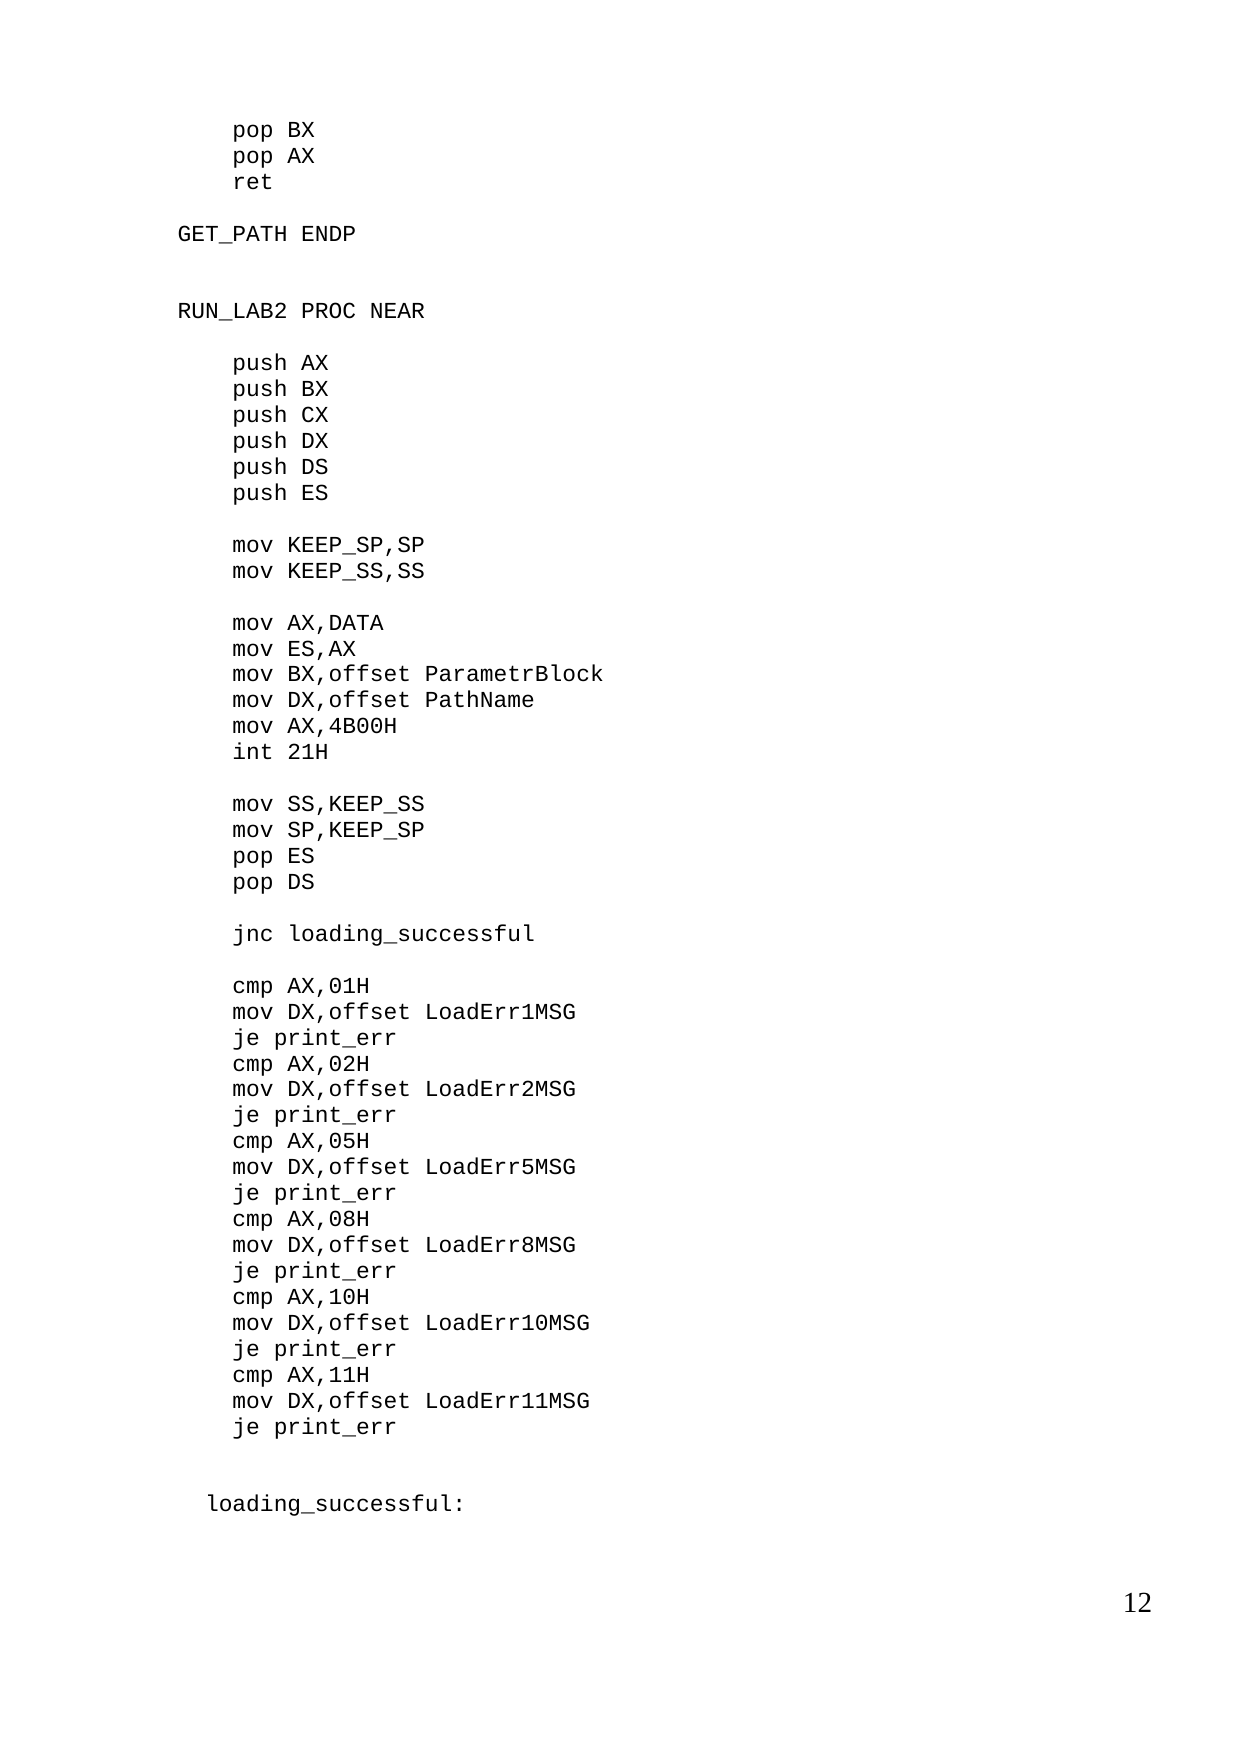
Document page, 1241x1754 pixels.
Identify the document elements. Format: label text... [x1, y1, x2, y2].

text mov DX,offset LoadErr8MSG [177, 1233, 1152, 1259]
text RUN_LAB2 PROC NEAR [177, 300, 1152, 326]
text mov AX,DATA [177, 611, 1152, 637]
text mov DX,offset PathName [177, 689, 1152, 715]
text push DX [177, 429, 1152, 455]
text loading_successful: [177, 1493, 1152, 1519]
text cmp AX,05H [177, 1130, 1152, 1156]
text push CX [177, 403, 1152, 429]
text push ES [177, 481, 1152, 507]
text je print_err [177, 1182, 1152, 1207]
text cmp AX,01H [177, 974, 1152, 1000]
text je print_err [177, 1259, 1152, 1285]
text cmp AX,08H [177, 1207, 1152, 1233]
text jnc loading_successful [177, 922, 1152, 948]
text cmp AX,02H [177, 1052, 1152, 1078]
text int 21H [177, 741, 1152, 767]
text push DS [177, 455, 1152, 481]
text pop DS [177, 870, 1152, 896]
text je print_err [177, 1026, 1152, 1052]
text je print_err [177, 1337, 1152, 1363]
text mov ES,AX [177, 637, 1152, 663]
text mov KEEP_SS,SS [177, 559, 1152, 585]
text mov BX,offset ParametrBlock [177, 663, 1152, 689]
text je print_err [177, 1415, 1152, 1441]
text mov DX,offset LoadErr2MSG [177, 1078, 1152, 1104]
text mov DX,offset LoadErr5MSG [177, 1156, 1152, 1182]
text push BX [177, 377, 1152, 403]
text ret [177, 170, 1152, 196]
text je print_err [177, 1104, 1152, 1130]
text mov SS,KEEP_SS [177, 792, 1152, 818]
text mov KEEP_SP,SP [177, 533, 1152, 559]
text mov DX,offset LoadErr11MSG [177, 1389, 1152, 1415]
text pop ES [177, 844, 1152, 870]
text cmp AX,10H [177, 1285, 1152, 1311]
text pop AX [177, 144, 1152, 170]
text cmp AX,11H [177, 1363, 1152, 1389]
text push AX [177, 352, 1152, 377]
text GET_PATH ENDP [177, 222, 1152, 248]
text mov DX,offset LoadErr10MSG [177, 1311, 1152, 1337]
text pop BX [177, 118, 1152, 144]
text mov DX,offset LoadErr1MSG [177, 1000, 1152, 1026]
text mov AX,4B00H [177, 715, 1152, 741]
text mov SP,KEEP_SP [177, 818, 1152, 844]
